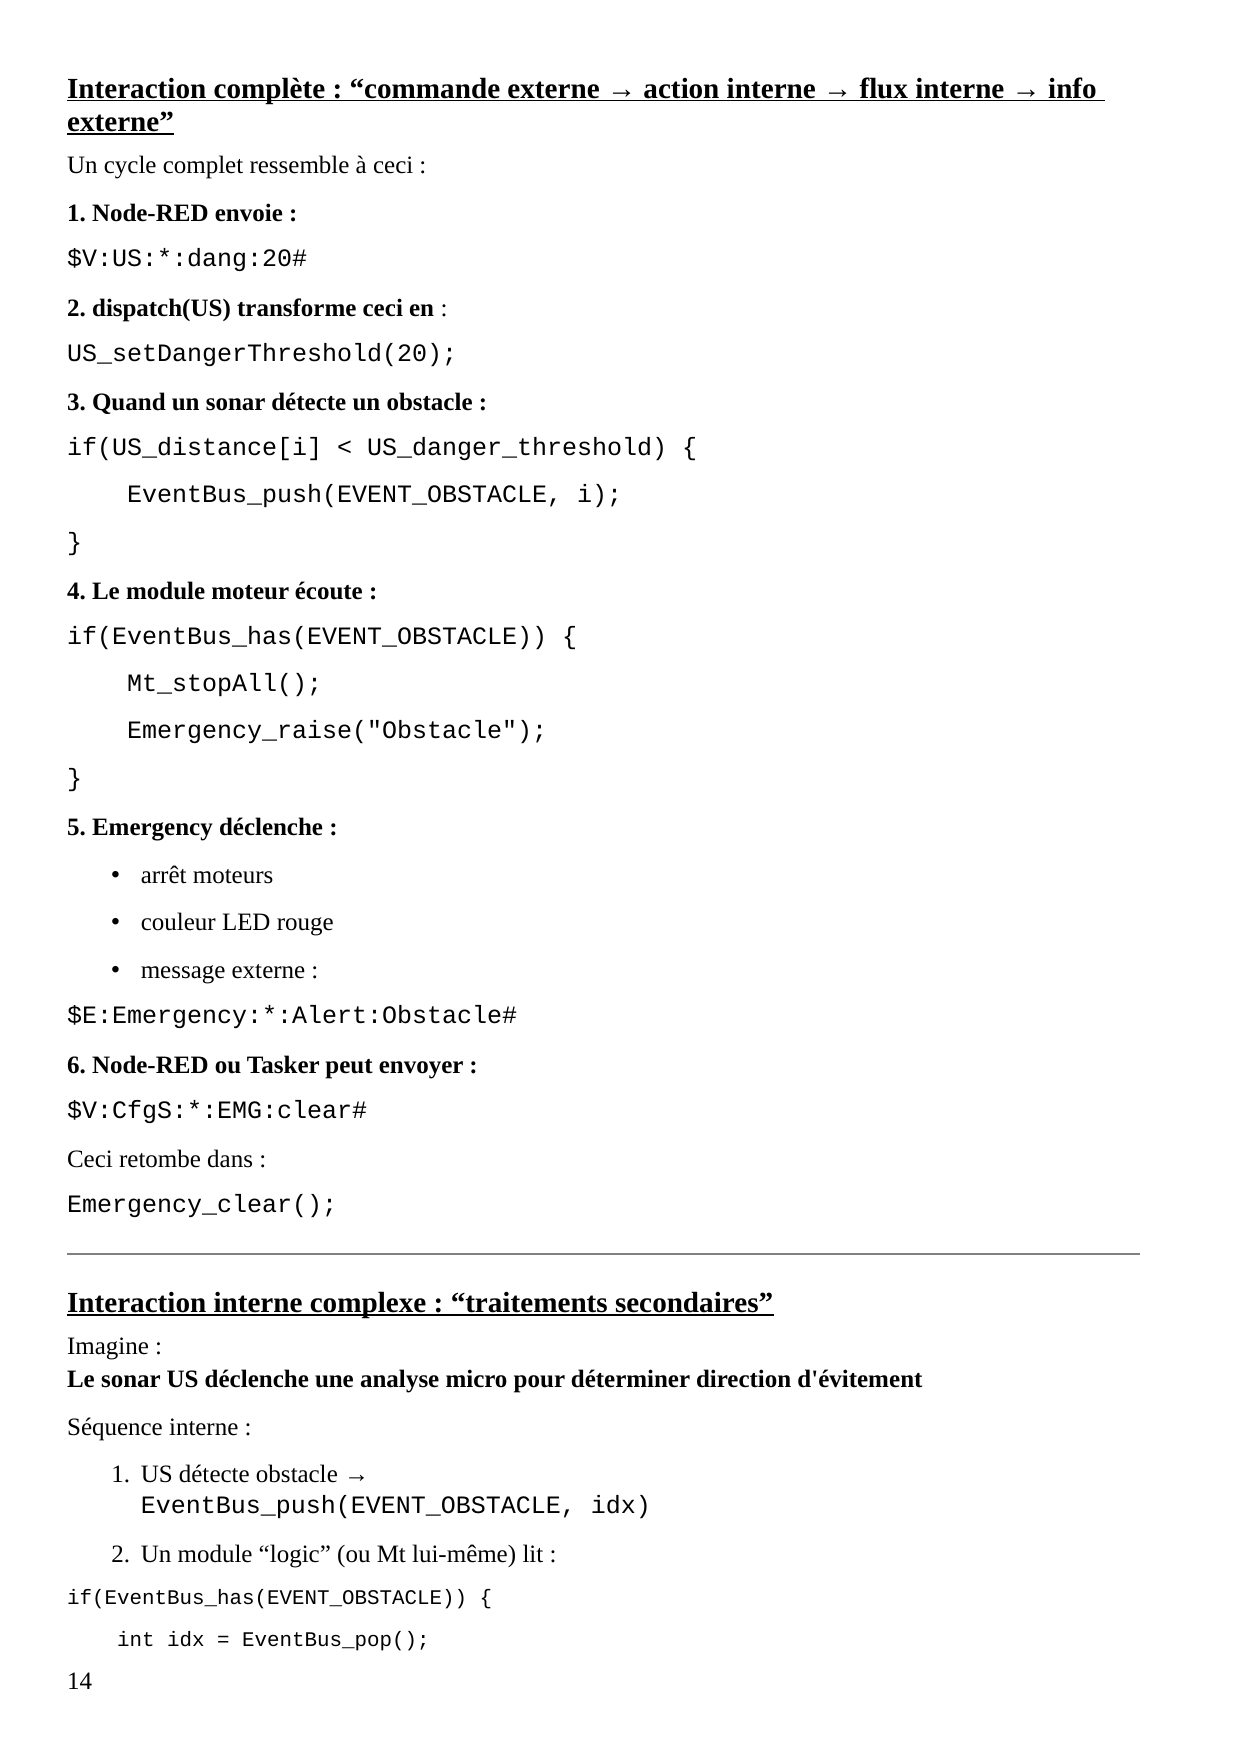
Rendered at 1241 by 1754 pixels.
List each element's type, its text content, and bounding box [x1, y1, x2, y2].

text Séquence interne : [67, 1412, 1140, 1441]
text EventBus_push(EVENT_OBSTACLE, i); [67, 482, 1140, 510]
list arrêt moteurs [111, 860, 1140, 888]
text $V:CfgS:*:EMG:clear# [67, 1097, 1140, 1126]
text 1. Node-RED envoie : [67, 198, 1140, 227]
text 6. Node-RED ou Tasker peut envoyer : [67, 1050, 1140, 1078]
subtitle Interaction interne complexe : “traitements secondaires” [67, 1285, 1140, 1319]
list US détecte obstacle → EventBus_push(EVENT_OBSTACLE, idx) [111, 1459, 1140, 1521]
text if(US_distance[i] < US_danger_threshold) { [67, 435, 1140, 463]
text 4. Le module moteur écoute : [67, 576, 1140, 605]
text 5. Emergency déclenche : [67, 812, 1140, 841]
subtitle Interaction complète : “commande externe → action interne → flux interne → info externe” [67, 71, 1140, 138]
text Ceci retombe dans : [67, 1144, 1140, 1173]
list couleur LED rouge [111, 907, 1140, 936]
text US_setDangerThreshold(20); [67, 340, 1140, 369]
list message externe : [111, 955, 1140, 984]
text $E:Emergency:*:Alert:Obstacle# [67, 1003, 1140, 1031]
list Un module “logic” (ou Mt lui-même) lit : [111, 1539, 1140, 1568]
text $V:US:*:dang:20# [67, 246, 1140, 274]
text if(EventBus_has(EVENT_OBSTACLE)) { [67, 624, 1140, 652]
text if(EventBus_has(EVENT_OBSTACLE)) { [67, 1587, 1140, 1611]
text } [67, 765, 1140, 793]
text Un cycle complet ressemble à ceci : [67, 150, 1140, 179]
text int idx = EventBus_pop(); [67, 1629, 1140, 1652]
text Emergency_raise("Obstacle"); [67, 718, 1140, 746]
text 3. Quand un sonar détecte un obstacle : [67, 387, 1140, 416]
text Emergency_clear(); [67, 1192, 1140, 1220]
text Mt_stopAll(); [67, 671, 1140, 699]
text } [67, 529, 1140, 557]
text Imagine : Le sonar US déclenche une analyse micro pour déterminer direction d'évitement [67, 1331, 1140, 1393]
text 2. dispatch(US) transforme ceci en : [67, 293, 1140, 321]
